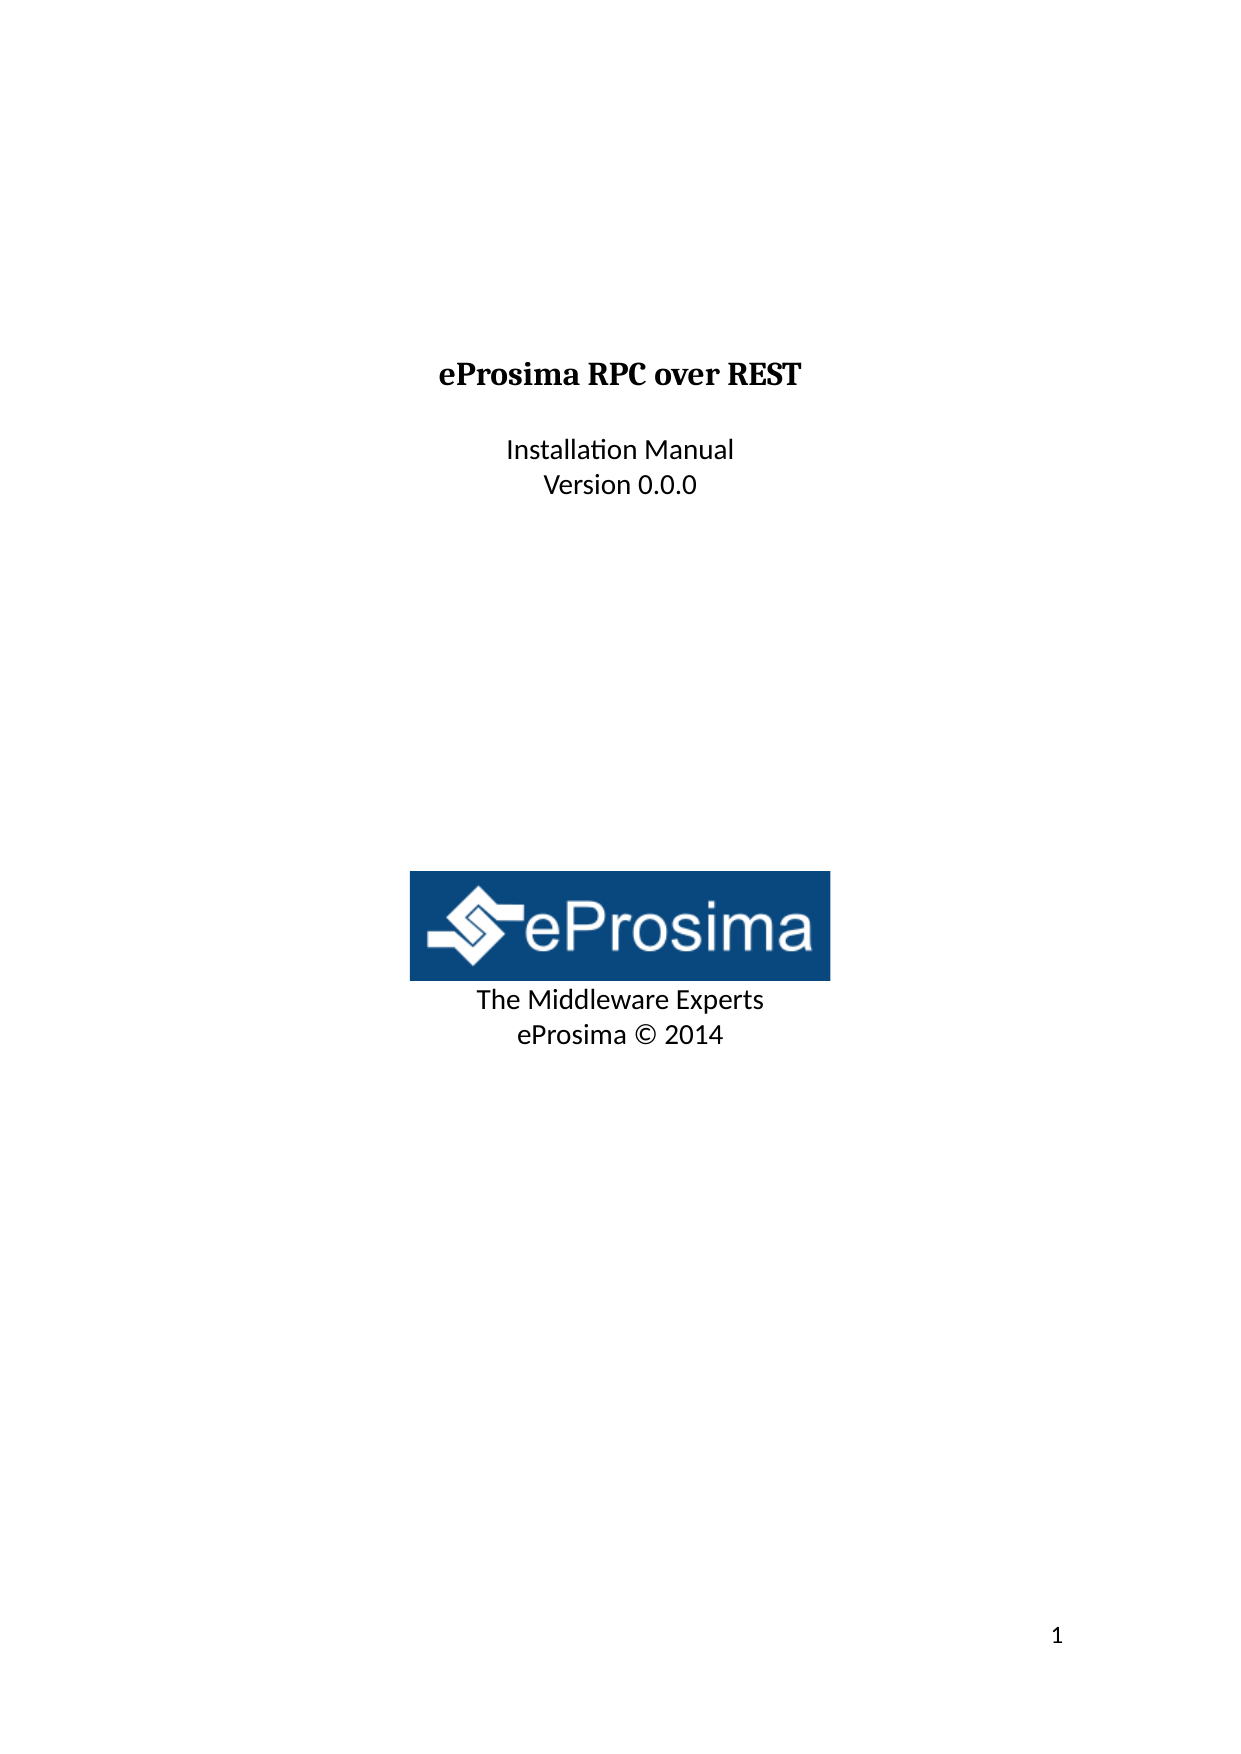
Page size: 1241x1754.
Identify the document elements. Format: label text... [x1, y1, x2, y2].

picture [409, 871, 831, 981]
text Version 0.0.0 [177, 466, 1063, 502]
title eProsima RPC over REST [177, 356, 1063, 394]
text eProsima © 2014 [177, 1016, 1063, 1052]
text Installation Manual [177, 400, 1063, 466]
text The Middleware Experts [177, 871, 1063, 1016]
